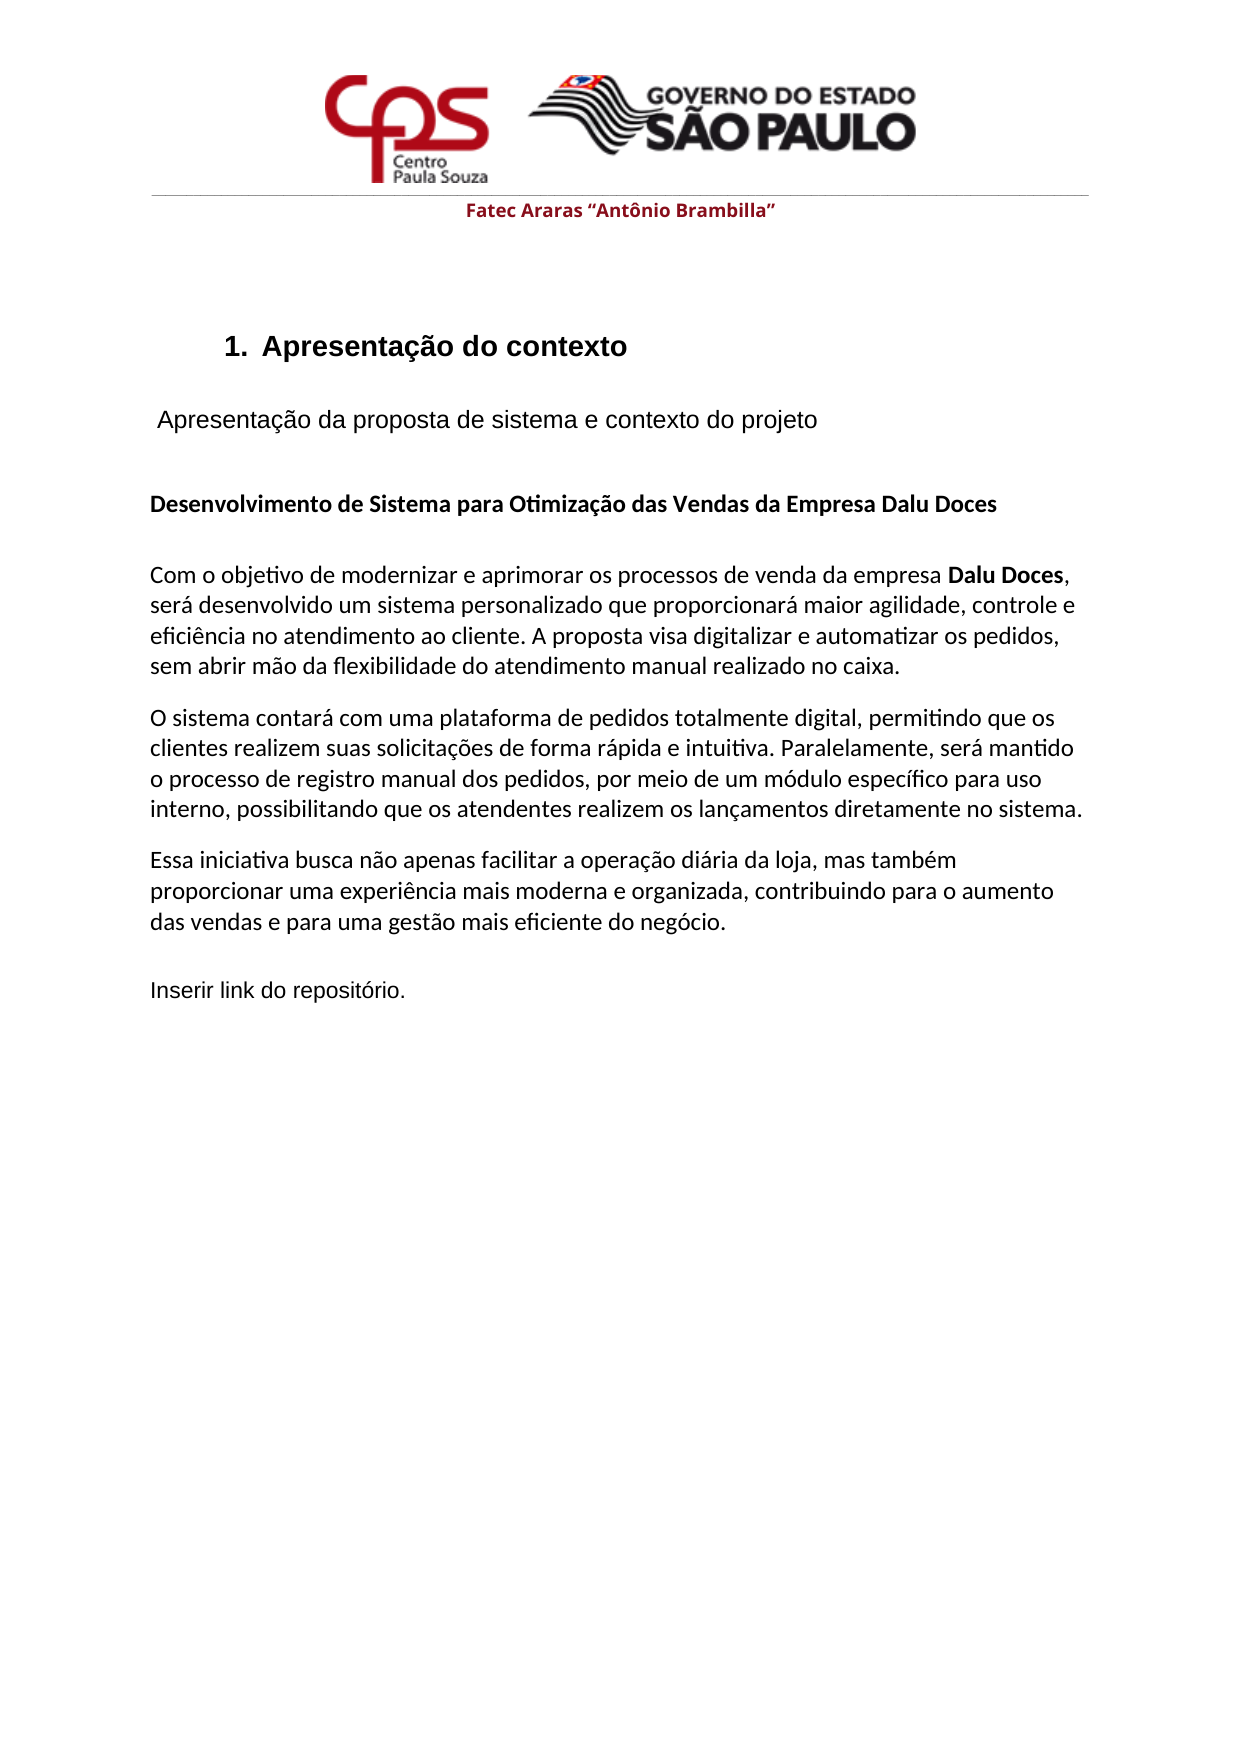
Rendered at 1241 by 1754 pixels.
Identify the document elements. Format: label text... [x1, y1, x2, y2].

subtitle Apresentação do contexto [224, 329, 1091, 363]
text Desenvolvimento de Sistema para Otimização das Vendas da Empresa Dalu Doces [150, 488, 1091, 519]
text Essa iniciativa busca não apenas facilitar a operação diária da loja, mas também proporcionar uma experiência mais moderna e organizada, contribuindo para o aumento das vendas e para uma gestão mais eficiente do negócio. [150, 844, 1091, 936]
text Inserir link do repositório. [150, 977, 1091, 1003]
text Apresentação da proposta de sistema e contexto do projeto [150, 405, 1091, 434]
text O sistema contará com uma plataforma de pedidos totalmente digital, permitindo que os clientes realizem suas solicitações de forma rápida e intuitiva. Paralelamente, será mantido o processo de registro manual dos pedidos, por meio de um módulo específico para uso interno, possibilitando que os atendentes realizem os lançamentos diretamente no sistema. [150, 702, 1091, 824]
text Com o objetivo de modernizar e aprimorar os processos de venda da empresa Dalu Doces, será desenvolvido um sistema personalizado que proporcionará maior agilidade, controle e eficiência no atendimento ao cliente. A proposta visa digitalizar e automatizar os pedidos, sem abrir mão da flexibilidade do atendimento manual realizado no caixa. [150, 559, 1091, 681]
